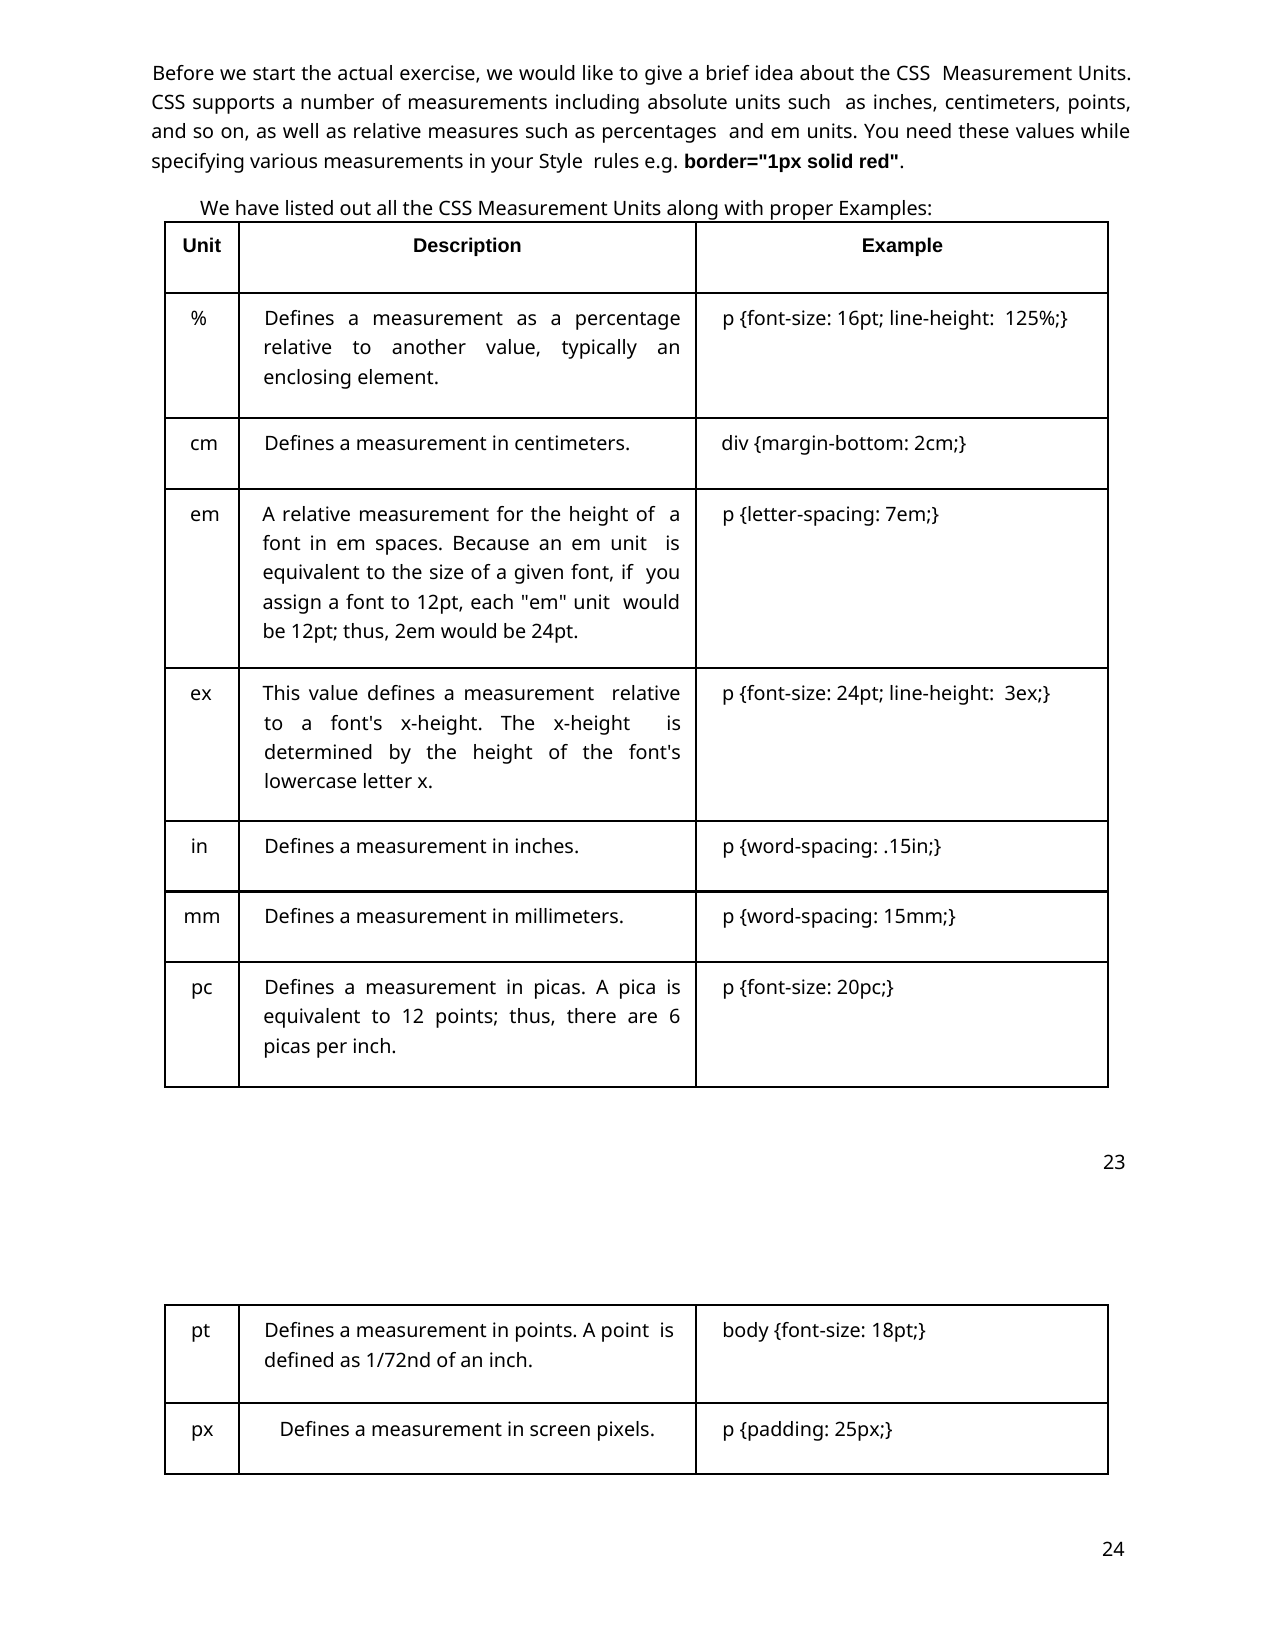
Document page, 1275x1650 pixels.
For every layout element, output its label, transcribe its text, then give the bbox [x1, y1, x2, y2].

table_header body {font-size: 18pt;} [697, 1306, 1107, 1402]
table_header Unit [166, 223, 238, 292]
picture [150, 1195, 524, 1305]
table_cell pc [166, 963, 238, 1086]
table_cell p {font-size: 24pt; line-height: 3ex;} [697, 669, 1107, 820]
table_cell Defines a measurement in centimeters. [240, 419, 695, 487]
table_header pt [166, 1306, 238, 1402]
table_cell p {font-size: 16pt; line-height: 125%;} [697, 294, 1107, 417]
table_cell cm [166, 419, 238, 487]
text 24 [0, 1535, 1124, 1562]
table_cell in [166, 822, 238, 890]
table_cell Defines a measurement in screen pixels. [240, 1404, 695, 1473]
table_cell div {margin-bottom: 2cm;} [697, 419, 1107, 487]
table_cell % [166, 294, 238, 417]
text 23 [0, 1148, 1125, 1176]
table_cell px [166, 1404, 238, 1473]
table_cell Defines a measurement in millimeters. [240, 893, 695, 961]
table_header Example [697, 223, 1107, 292]
table_cell ex [166, 669, 238, 820]
text We have listed out all the CSS Measurement Units along with proper Examples: [0, 194, 1133, 221]
table_cell em [166, 490, 238, 667]
table_cell p {padding: 25px;} [697, 1404, 1107, 1473]
table_header Description [240, 223, 695, 292]
text Before we start the actual exercise, we would like to give a brief idea about the CSS Measurement Units. CSS supports a number of measurements including absolute units such as inches, centimeters, points, and so on, as well as relative measures such as percentages and em units. You need these values while specifying various measurements in your Style rules e.g. border="1px solid red". [151, 59, 1133, 174]
table_cell Defines a measurement in inches. [240, 822, 695, 890]
table_cell p {word-spacing: .15in;} [697, 822, 1107, 890]
table_cell Defines a measurement in picas. A pica is equivalent to 12 points; thus, there are 6 picas per inch. [240, 963, 695, 1086]
table_cell mm [166, 893, 238, 961]
table_cell Defines a measurement as a percentage relative to another value, typically an enclosing element. [240, 294, 695, 417]
table_cell p {letter-spacing: 7em;} [697, 490, 1107, 667]
table_cell This value defines a measurement relative to a font's x-height. The x-height is determined by the height of the font's lowercase letter x. [240, 669, 695, 820]
table_header Defines a measurement in points. A point is defined as 1/72nd of an inch. [240, 1306, 695, 1402]
table_cell p {font-size: 20pc;} [697, 963, 1107, 1086]
table_cell p {word-spacing: 15mm;} [697, 893, 1107, 961]
table_cell A relative measurement for the height of a font in em spaces. Because an em unit is equivalent to the size of a given font, if you assign a font to 12pt, each "em" unit would be 12pt; thus, 2em would be 24pt. [240, 490, 695, 667]
